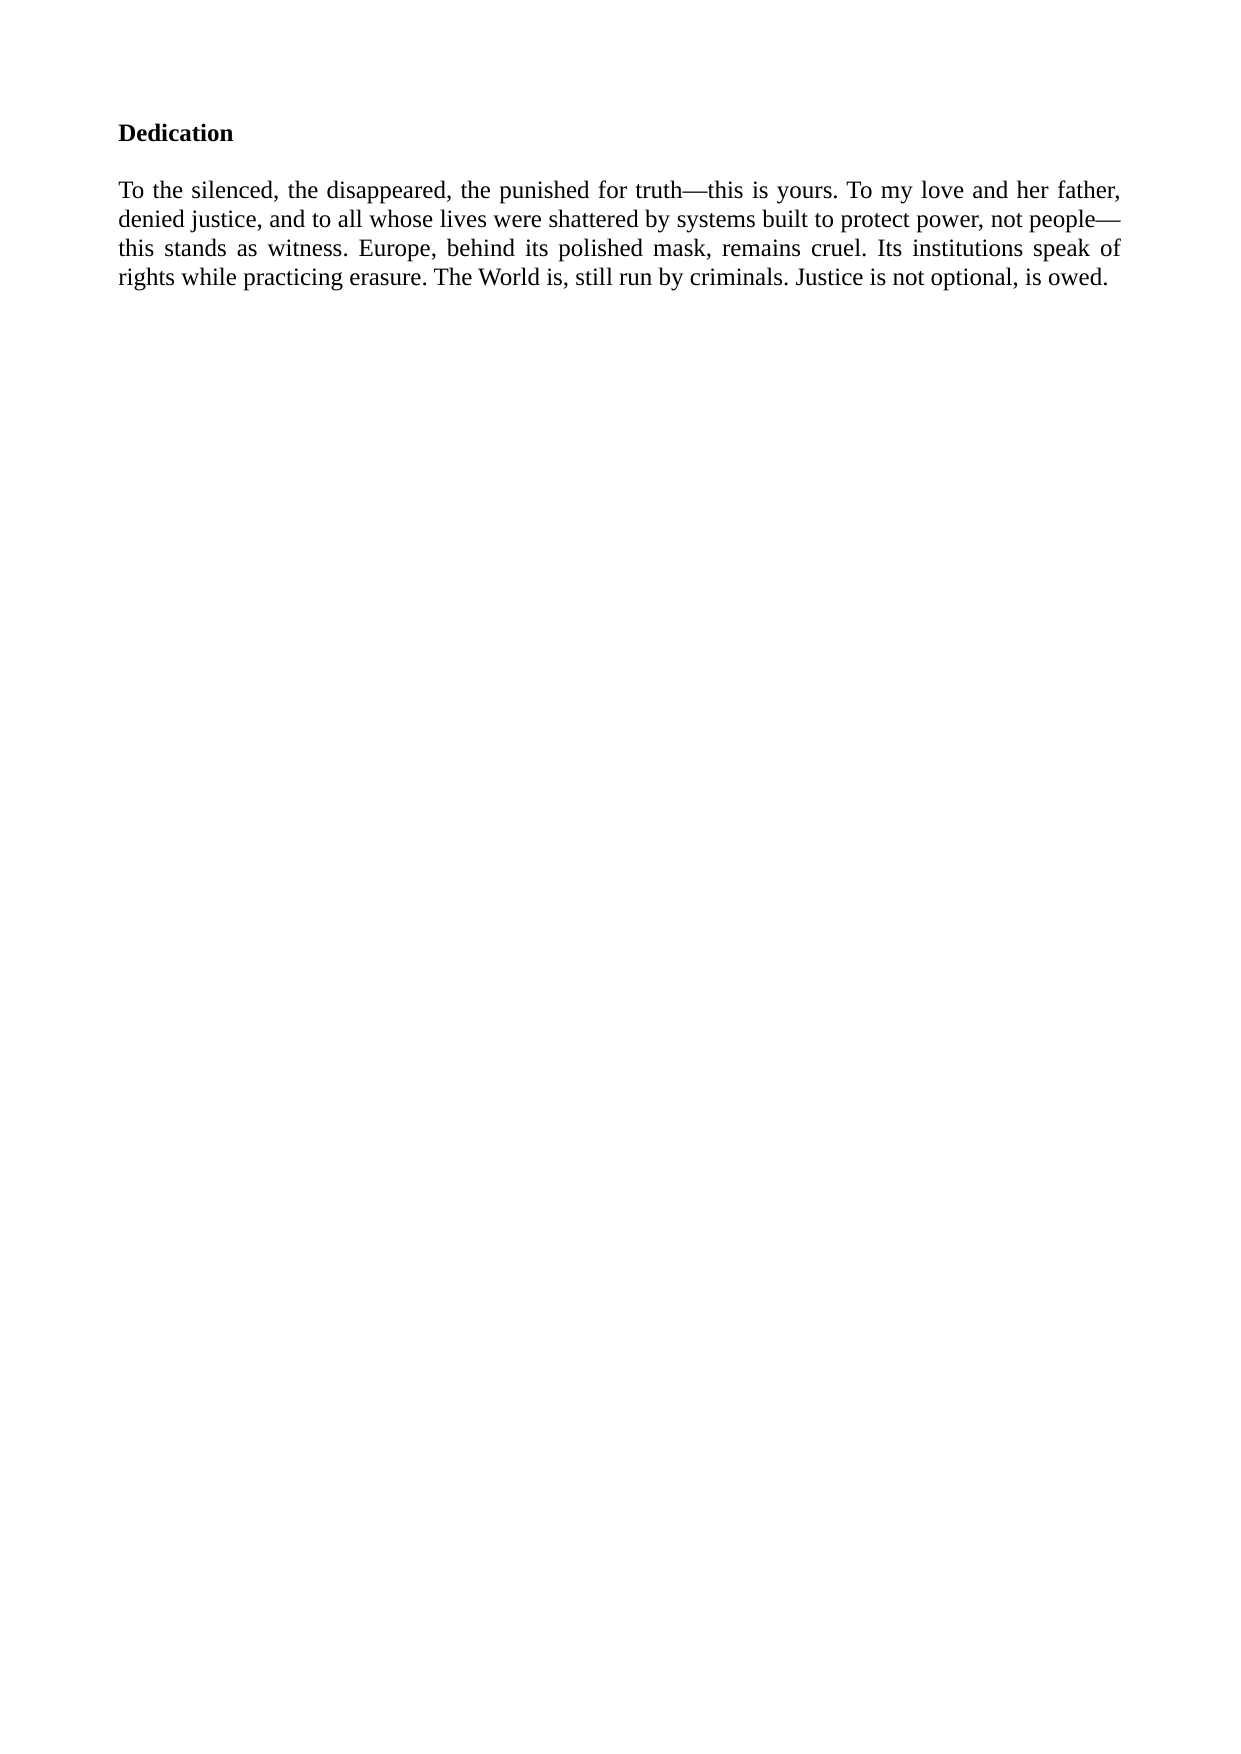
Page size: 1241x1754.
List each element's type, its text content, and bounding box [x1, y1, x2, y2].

text Dedication [118, 118, 1122, 147]
text To the silenced, the disappeared, the punished for truth—this is yours. To my love and her father, denied justice, and to all whose lives were shattered by systems built to protect power, not people—this stands as witness. Europe, behind its polished mask, remains cruel. Its institutions speak of rights while practicing erasure. The World is, still run by criminals. Justice is not optional, is owed. [118, 176, 1122, 291]
